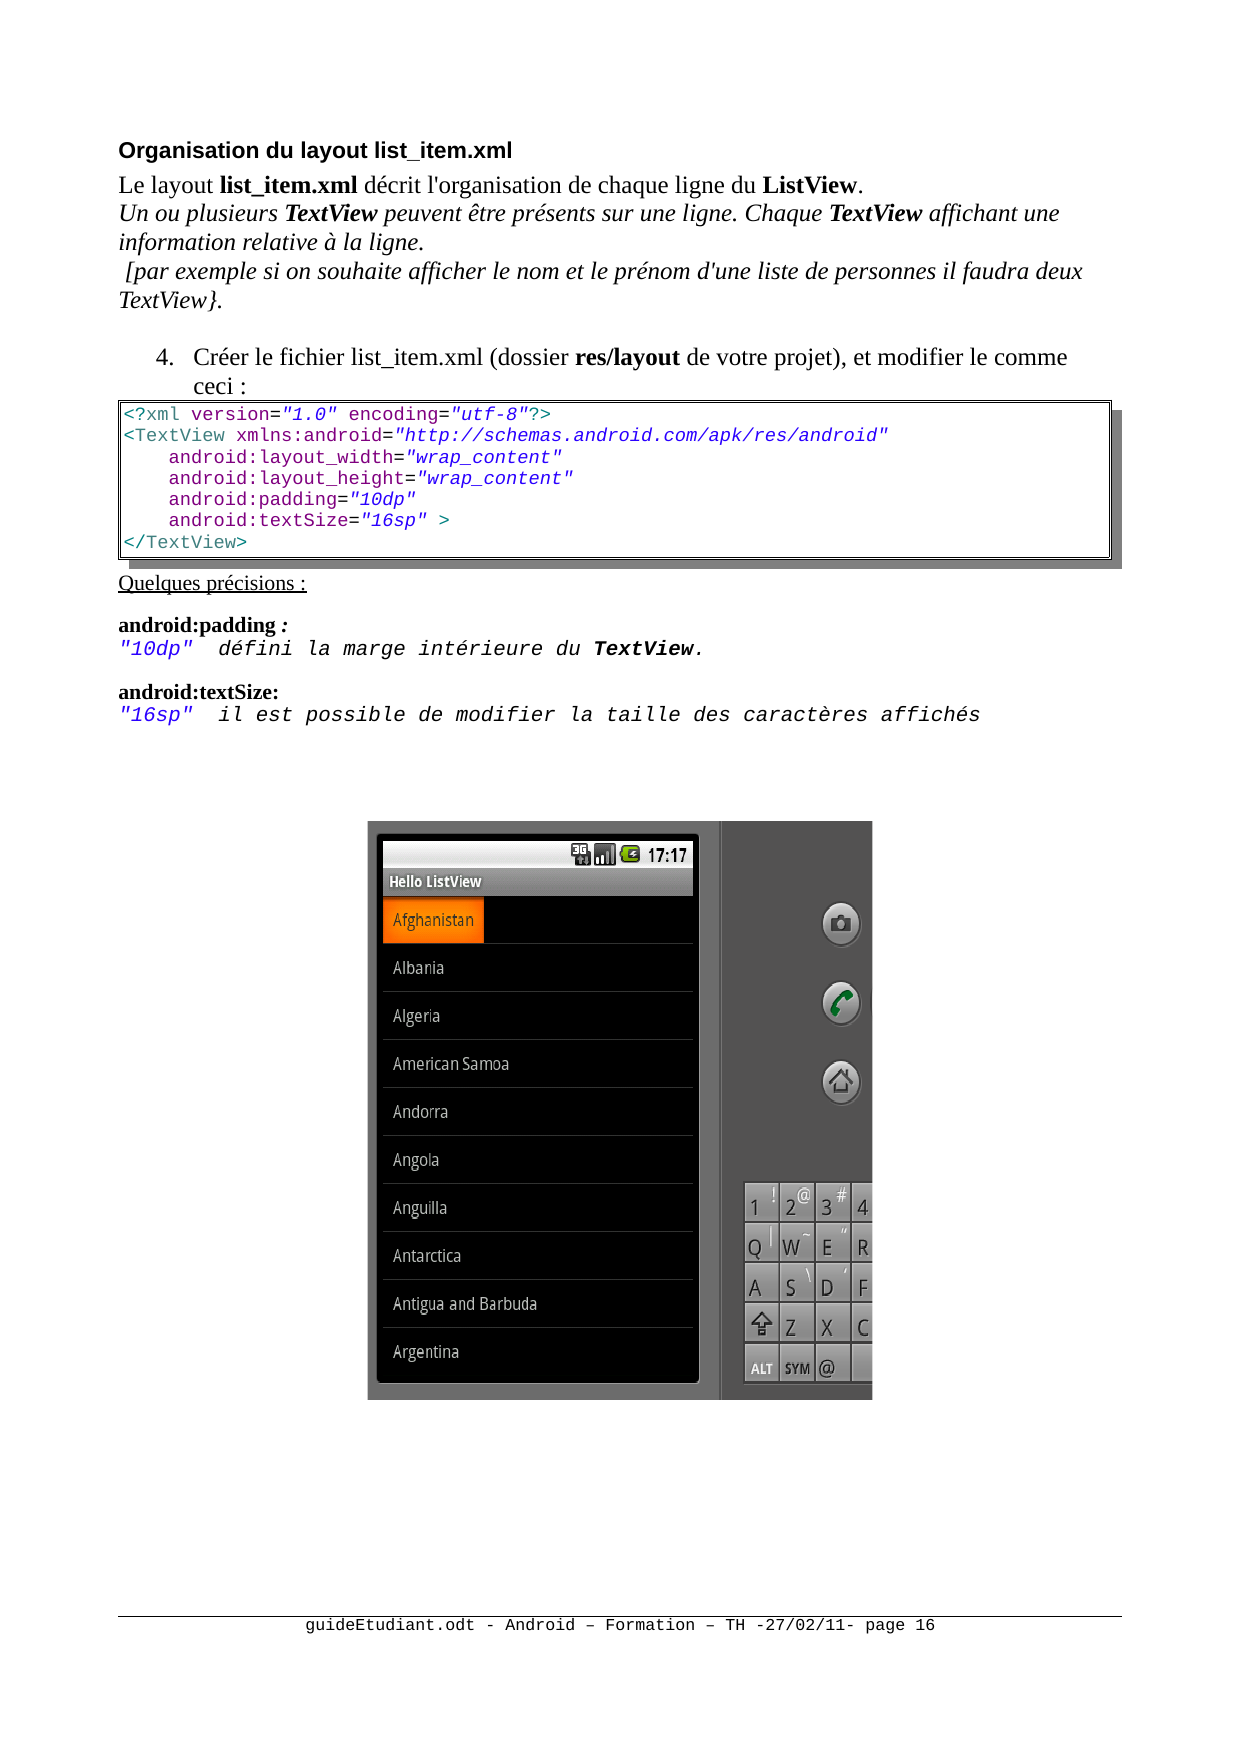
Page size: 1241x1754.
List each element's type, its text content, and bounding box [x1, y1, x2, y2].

text android:padding : [118, 612, 1122, 638]
text [par exemple si on souhaite afficher le nom et le prénom d'une liste de personnes il faudra deux TextView}. [118, 256, 1122, 313]
text "16sp" il est possible de modifier la taille des caractères affichés [118, 704, 1122, 728]
text android:textSize="16sp" > [121, 506, 1109, 527]
subtitle Organisation du layout list_item.xml [118, 137, 1122, 163]
text android:padding="10dp" [121, 485, 1109, 506]
text <TextView xmlns:android="http://schemas.android.com/apk/res/android" [121, 421, 1109, 442]
text Un ou plusieurs TextView peuvent être présents sur une ligne. Chaque TextView affichant une information relative à la ligne. [118, 198, 1122, 256]
text </TextView> [121, 527, 1109, 557]
text <?xml version="1.0" encoding="utf-8"?> [121, 403, 1109, 421]
text android:layout_width="wrap_content" [121, 442, 1109, 463]
text android:layout_height="wrap_content" [121, 463, 1109, 485]
text android:textSize: [118, 679, 1122, 704]
text "10dp" défini la marge intérieure du TextView. [118, 638, 1122, 661]
text Le layout list_item.xml décrit l'organisation de chaque ligne du ListView. [118, 170, 1122, 198]
list Créer le fichier list_item.xml (dossier res/layout de votre projet), et modifier le comme ceci : [156, 342, 1122, 400]
text Quelques précisions : [118, 569, 1122, 595]
